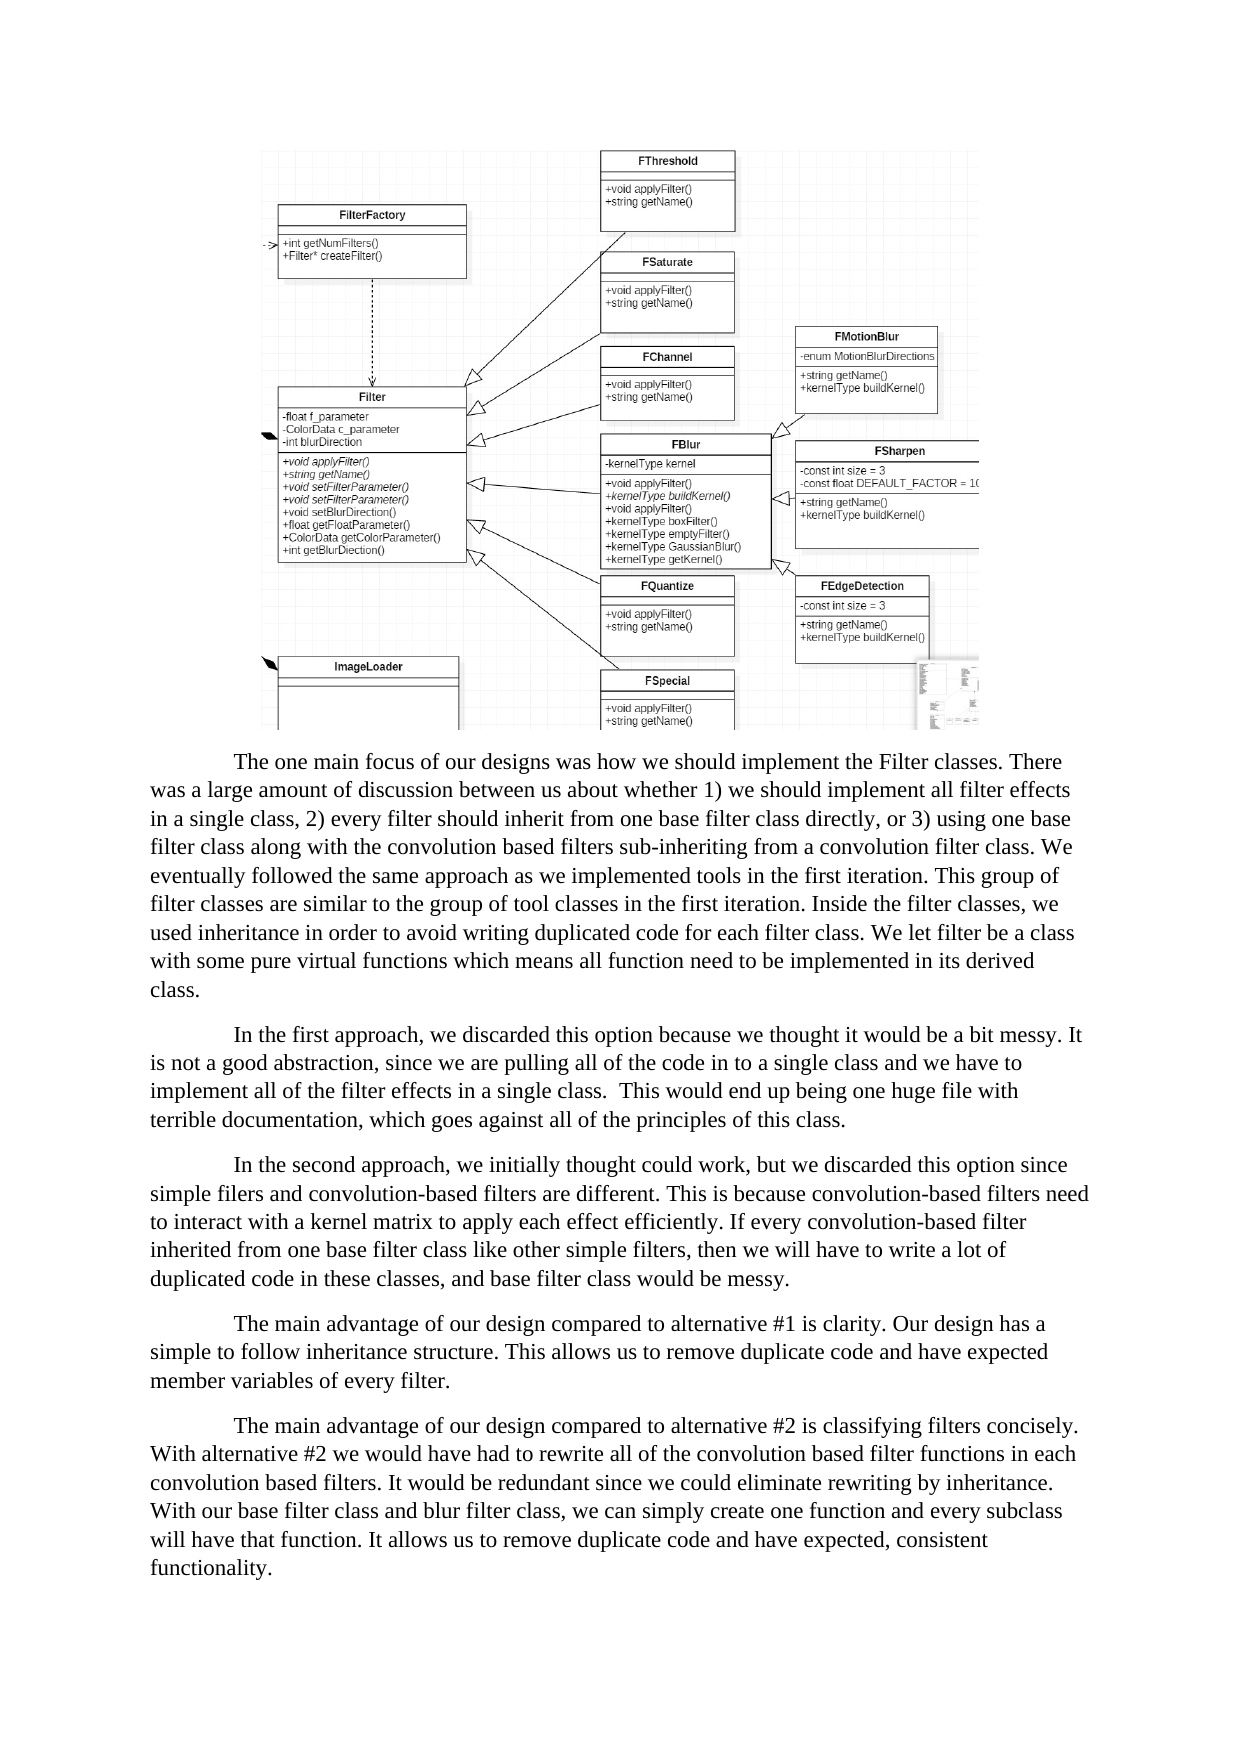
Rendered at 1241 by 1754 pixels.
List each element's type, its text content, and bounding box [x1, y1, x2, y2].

text The main advantage of our design compared to alternative #1 is clarity. Our design has a simple to follow inheritance structure. This allows us to remove duplicate code and have expected member variables of every filter. [150, 1310, 1090, 1393]
text In the second approach, we initially thought could work, but we discarded this option since simple filers and convolution-based filters are different. This is because convolution-based filters need to interact with a kernel matrix to apply each effect efficiently. If every convolution-based filter inherited from one base filter class like other simple filters, then we will have to write a lot of duplicated code in these classes, and base filter class would be messy. [150, 1151, 1090, 1291]
text The main advantage of our design compared to alternative #2 is classifying filters concisely. With alternative #2 we would have had to rewrite all of the convolution based filter functions in each convolution based filters. It would be redundant since we could eliminate rewriting by inheritance. With our base filter class and blur filter class, we can simply create one function and every subclass will have that function. It allows us to remove duplicate code and have expected, consistent functionality. [150, 1412, 1090, 1581]
picture [261, 150, 979, 730]
text In the first approach, we discarded this option because we thought it would be a bit messy. It is not a good abstraction, since we are pulling all of the code in to a single class and we have to implement all of the filter effects in a single class. This would end up being one huge file with terrible documentation, which goes against all of the principles of this class. [150, 1021, 1090, 1132]
text The one main focus of our designs was how we should implement the Filter classes. There was a large amount of discussion between us about whether 1) we should implement all filter effects in a single class, 2) every filter should inherit from one base filter class directly, or 3) using one base filter class along with the convolution based filters sub-inheriting from a convolution filter class. We eventually followed the same approach as we implemented tools in the first iteration. This group of filter classes are similar to the group of tool classes in the first iteration. Inside the filter classes, we used inheritance in order to avoid writing duplicated code for each filter class. We let filter be a class with some pure virtual functions which means all function need to be implemented in its derived class. [150, 748, 1090, 1002]
